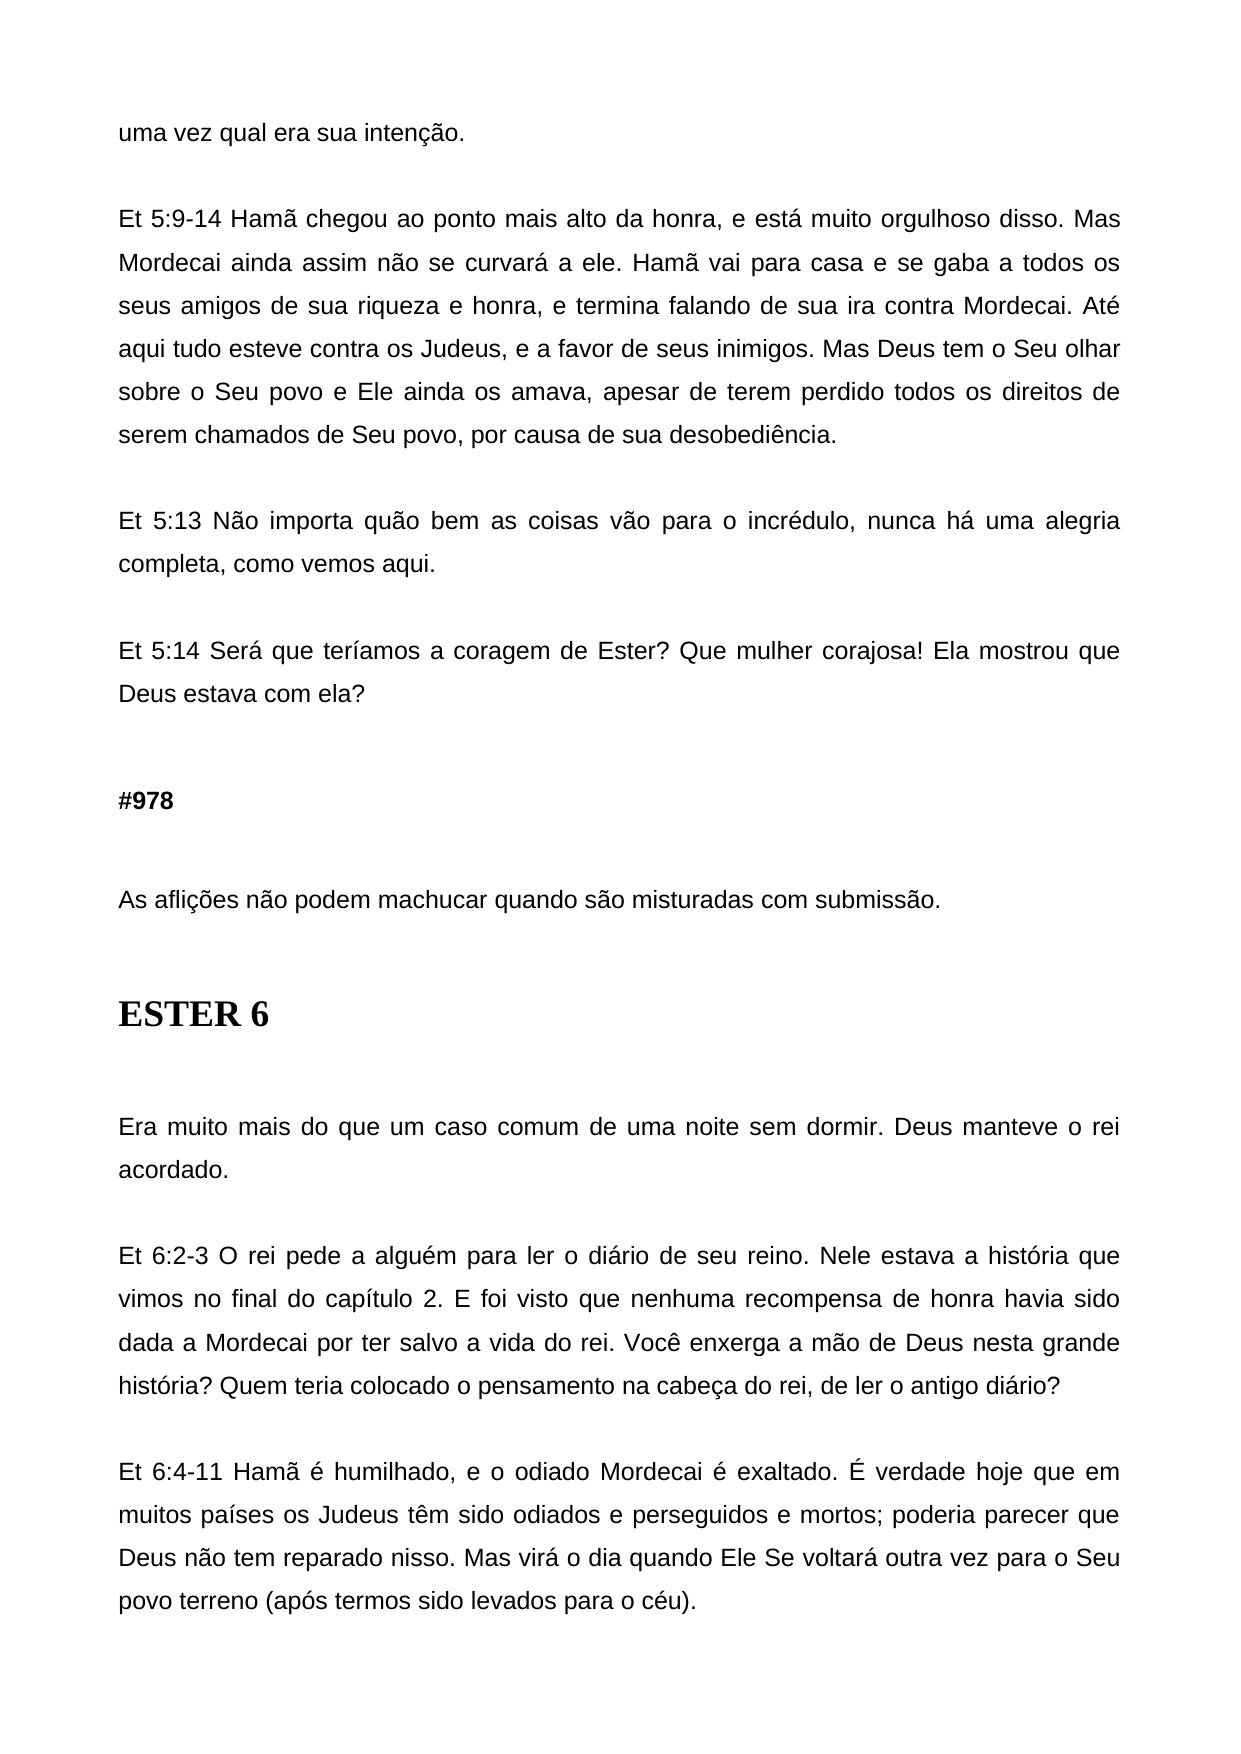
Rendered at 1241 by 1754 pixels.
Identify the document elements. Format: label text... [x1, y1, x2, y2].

text Et 5:13 Não importa quão bem as coisas vão para o incrédulo, nunca há uma alegria completa, como vemos aqui. [118, 506, 1122, 578]
text Et 5:9-14 Hamã chegou ao ponto mais alto da honra, e está muito orgulhoso disso. Mas Mordecai ainda assim não se curvará a ele. Hamã vai para casa e se gaba a todos os seus amigos de sua riqueza e honra, e termina falando de sua ira contra Mordecai. Até aqui tudo esteve contra os Judeus, e a favor de seus inimigos. Mas Deus tem o Seu olhar sobre o Seu povo e Ele ainda os amava, apesar de terem perdido todos os direitos de serem chamados de Seu povo, por causa de sua desobediência. [118, 204, 1122, 449]
text Et 5:14 Será que teríamos a coragem de Ester? Que mulher corajosa! Ela mostrou que Deus estava com ela? [118, 636, 1122, 707]
text Era muito mais do que um caso comum de uma noite sem dormir. Deus manteve o rei acordado. [118, 1112, 1122, 1184]
text As aflições não podem machucar quando são misturadas com submissão. [118, 884, 1122, 913]
subtitle ESTER 6 [118, 992, 1122, 1035]
subtitle #978 [118, 786, 1122, 814]
text Et 6:2-3 O rei pede a alguém para ler o diário de seu reino. Nele estava a história que vimos no final do capítulo 2. E foi visto que nenhuma recompensa de honra havia sido dada a Mordecai por ter salvo a vida do rei. Você enxerga a mão de Deus nesta grande história? Quem teria colocado o pensamento na cabeça do rei, de ler o antigo diário? [118, 1241, 1122, 1399]
text uma vez qual era sua intenção. [118, 118, 1122, 147]
text Et 6:4-11 Hamã é humilhado, e o odiado Mordecai é exaltado. É verdade hoje que em muitos países os Judeus têm sido odiados e perseguidos e mortos; poderia parecer que Deus não tem reparado nisso. Mas virá o dia quando Ele Se voltará outra vez para o Seu povo terreno (após termos sido levados para o céu). [118, 1457, 1122, 1615]
